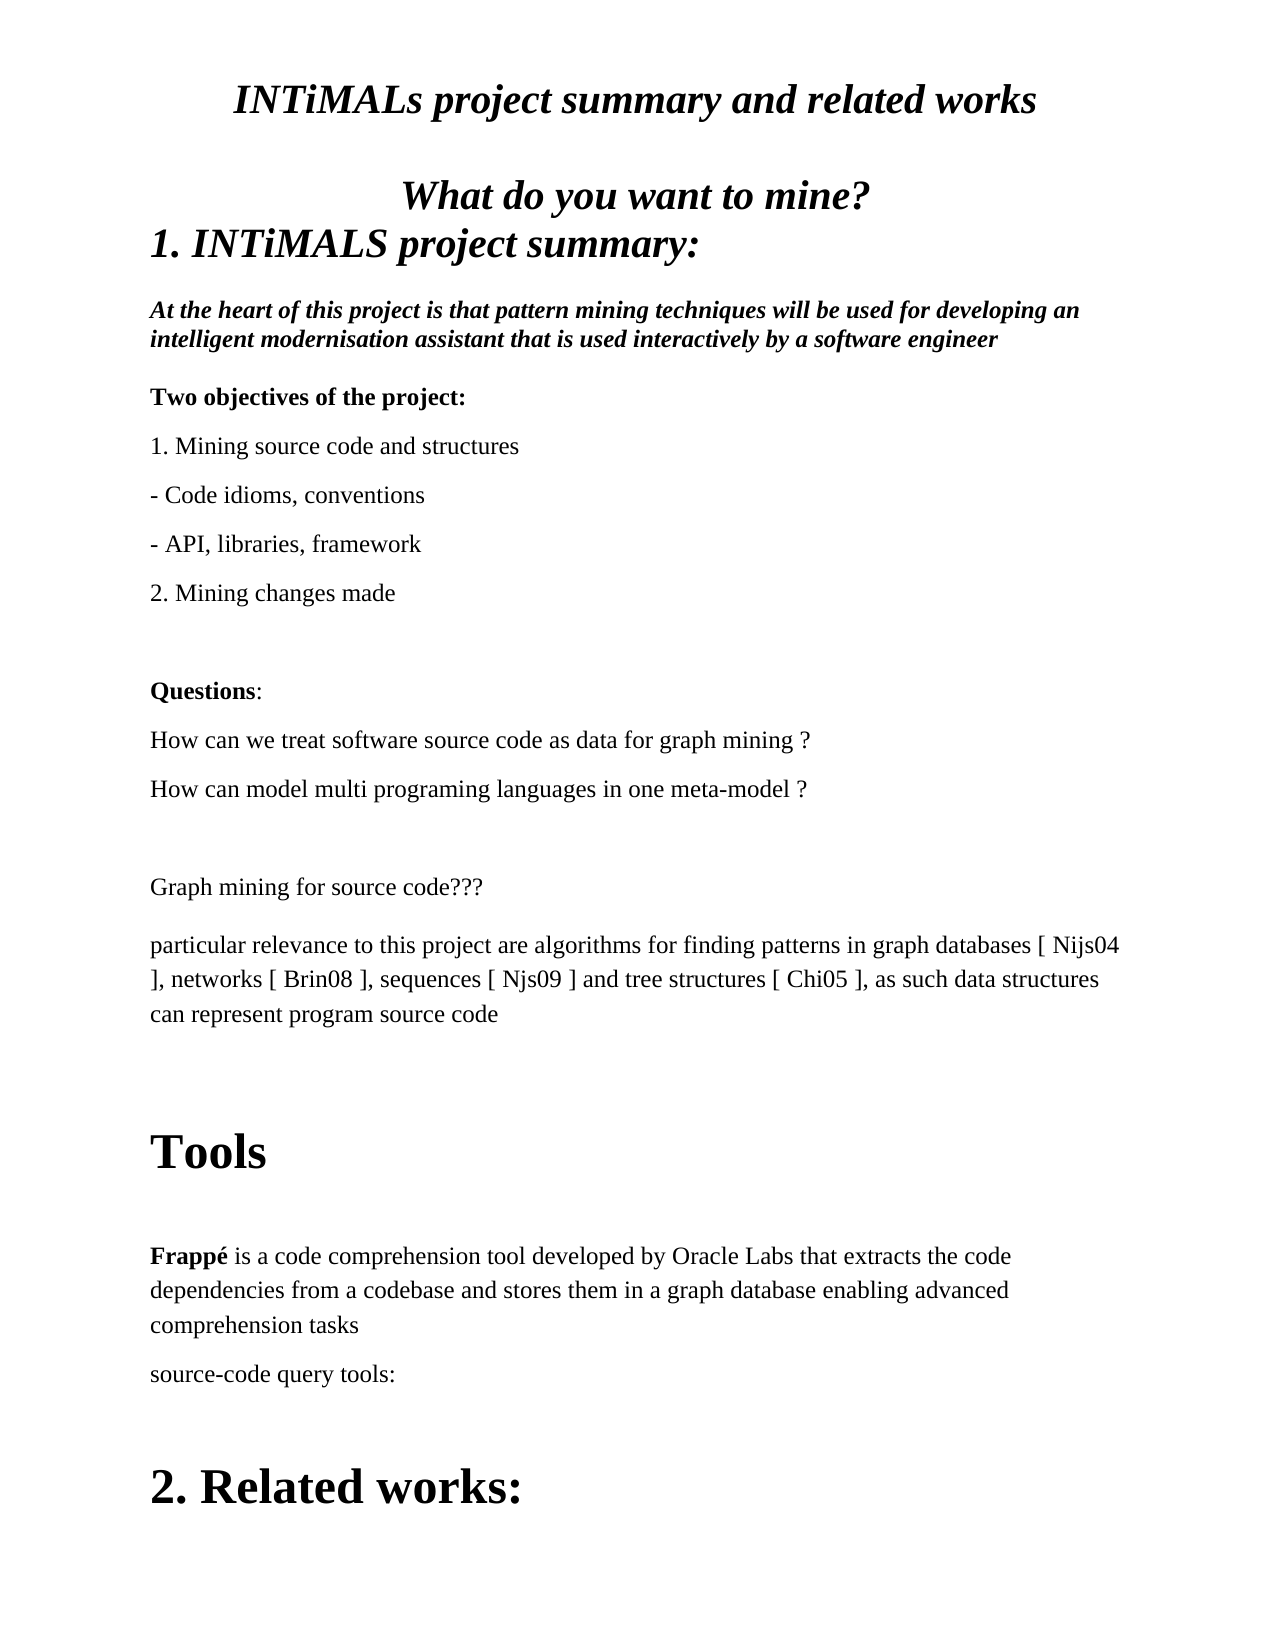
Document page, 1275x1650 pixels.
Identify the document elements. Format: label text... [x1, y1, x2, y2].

text Two objectives of the project: [150, 382, 1125, 410]
text 1. Mining source code and structures [150, 431, 1125, 459]
text - Code idioms, conventions [150, 480, 1125, 508]
text Frappé is a code comprehension tool developed by Oracle Labs that extracts the code dependencies from a codebase and stores them in a graph database enabling advanced comprehension tasks [150, 1241, 1125, 1339]
text 2. Related works: [150, 1457, 1125, 1514]
text Tools [150, 1122, 1125, 1179]
text How can we treat software source code as data for graph mining ? [150, 725, 1125, 754]
text Graph mining for source code??? [150, 872, 1125, 901]
text What do you want to mine? [150, 171, 1125, 219]
text 2. Mining changes made [150, 578, 1125, 607]
text Questions: [150, 676, 1125, 705]
text - API, libraries, framework [150, 529, 1125, 558]
text particular relevance to this project are algorithms for finding patterns in graph databases [​ Nijs04​ ], networks [​ Brin08​ ], sequences [​ Njs09​ ] and tree structures [​ Chi05​ ], as such data structures can represent program source code [150, 930, 1125, 1027]
text source-code query tools: [150, 1359, 1125, 1388]
text 1. INTiMALS project summary: [150, 219, 1125, 267]
text INTiMALs project summary and related works [150, 75, 1125, 123]
text How can model multi programing languages in one meta-model ? [150, 774, 1125, 803]
text At the heart of this project is that pattern mining techniques will be used for developing an intelligent modernisation assistant that is used interactively by a software engineer [150, 295, 1125, 353]
